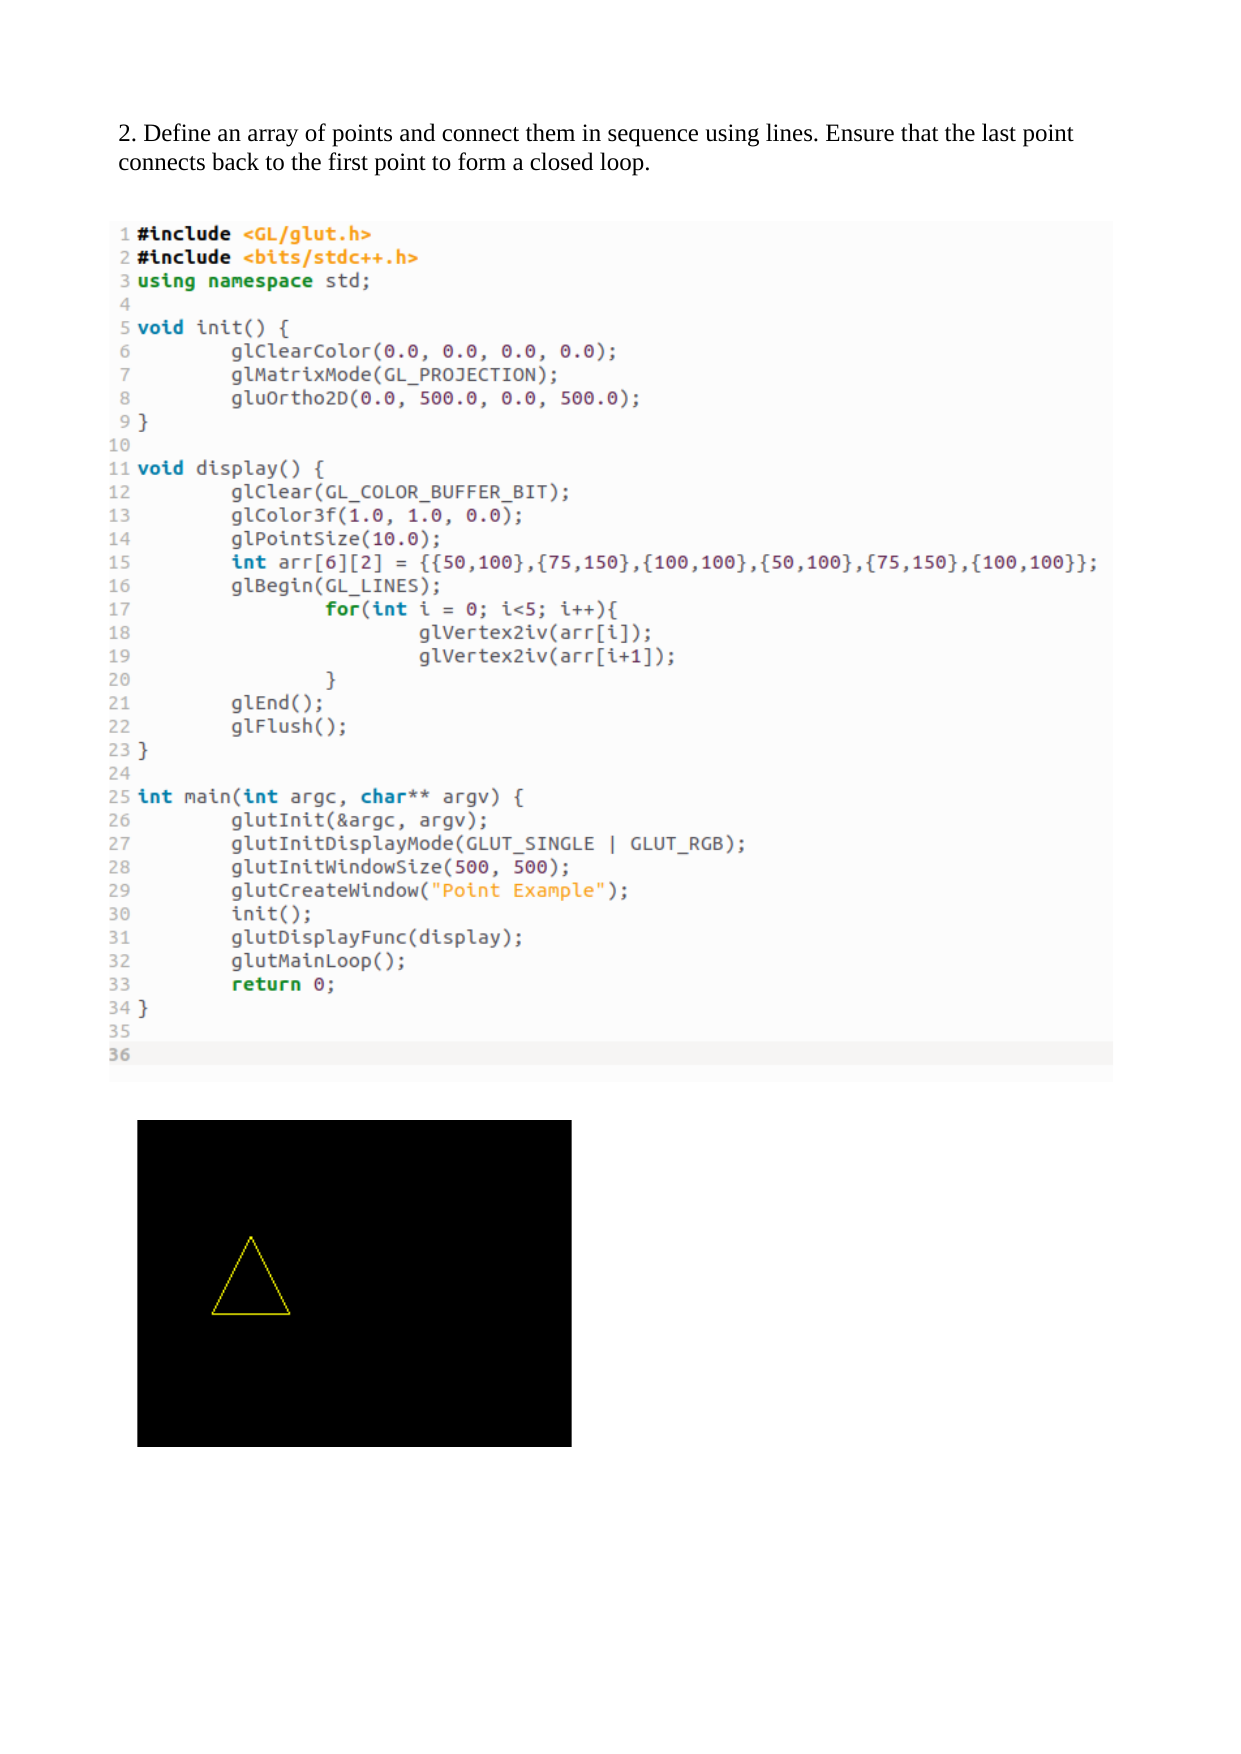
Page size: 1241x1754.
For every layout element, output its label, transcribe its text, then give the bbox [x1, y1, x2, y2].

picture [109, 221, 1114, 1082]
text 2. Define an array of points and connect them in sequence using lines. Ensure that the last point connects back to the first point to form a closed loop. [118, 118, 1122, 176]
picture [137, 1120, 572, 1447]
